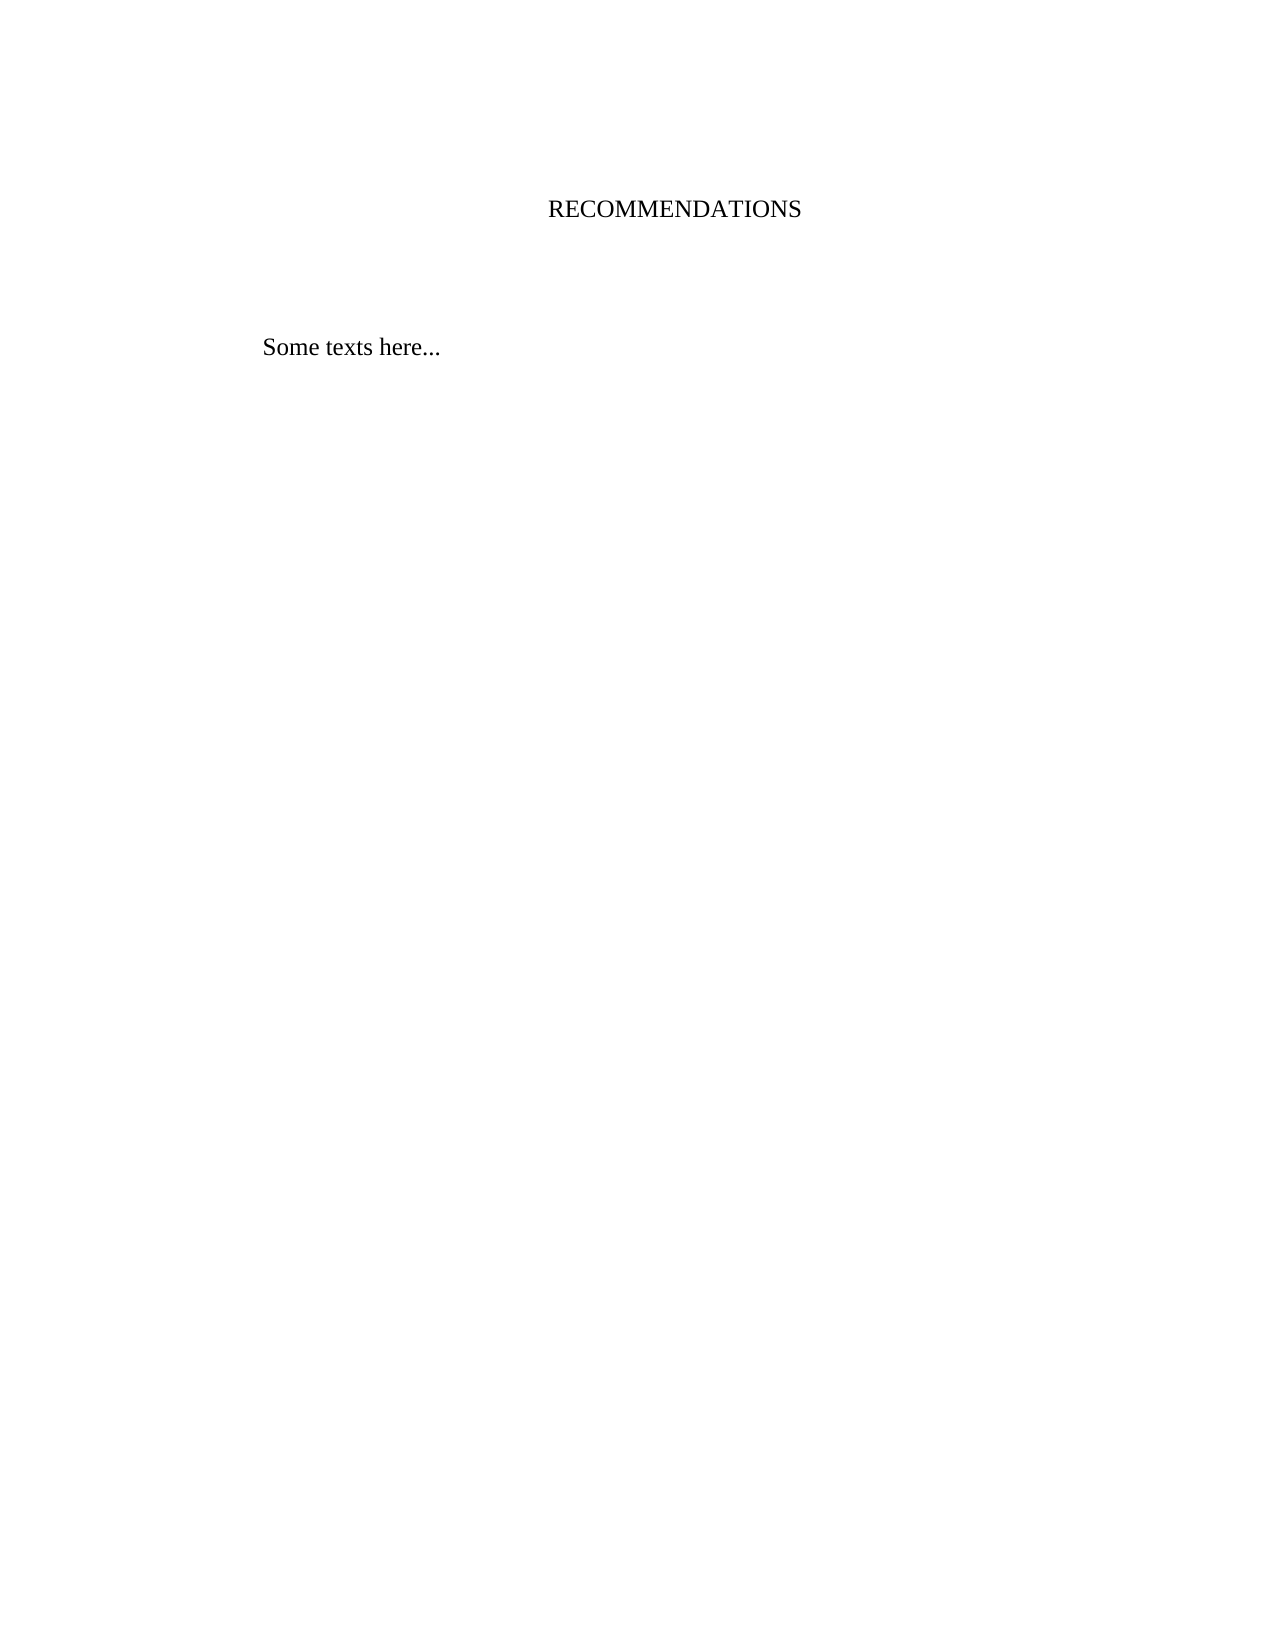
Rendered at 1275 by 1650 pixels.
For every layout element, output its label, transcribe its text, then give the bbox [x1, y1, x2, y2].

subtitle RECOMMENDATIONS [225, 195, 1125, 223]
text Some texts here... [225, 333, 1125, 361]
